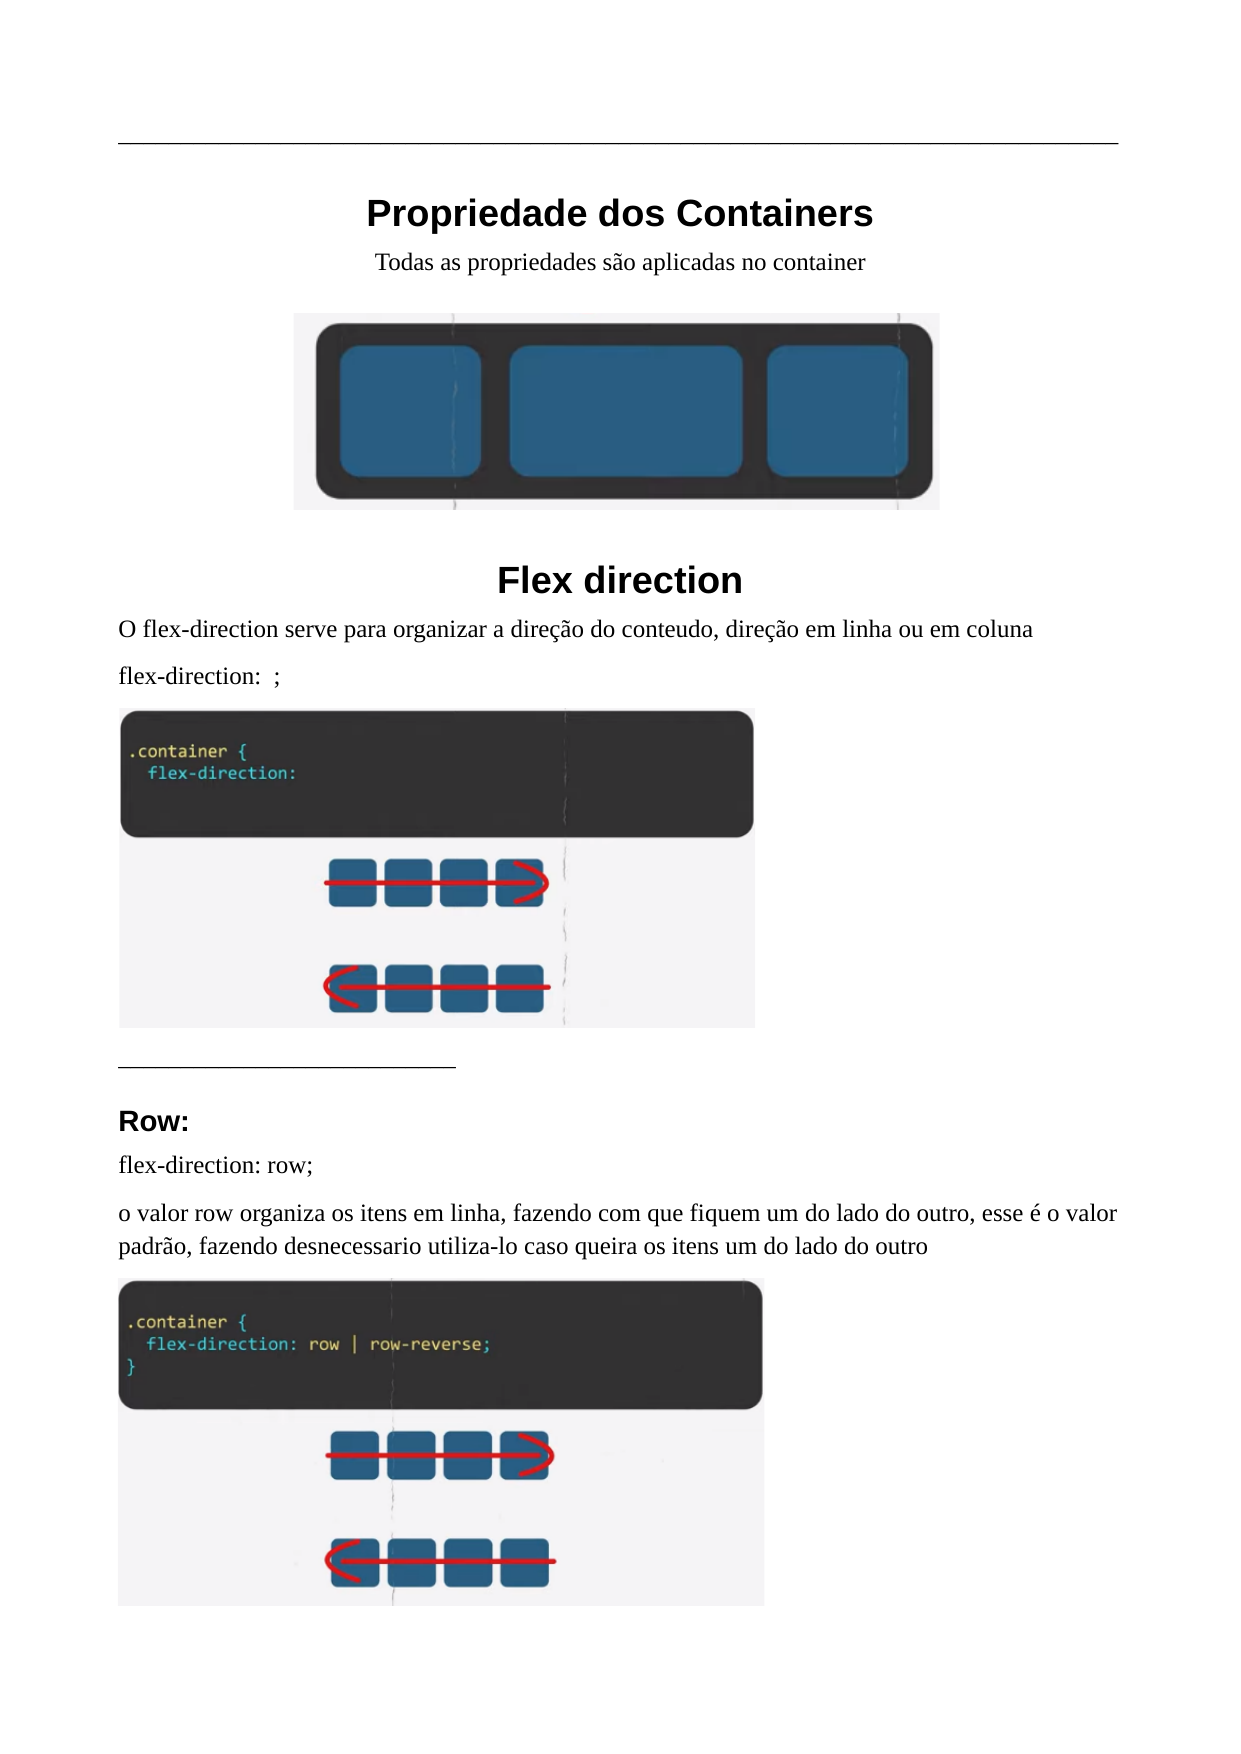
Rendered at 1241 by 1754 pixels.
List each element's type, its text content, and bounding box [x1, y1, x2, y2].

text flex-direction: ; [118, 661, 1122, 690]
picture [119, 708, 756, 1028]
subtitle Propriedade dos Containers [118, 191, 1122, 234]
text O flex-direction serve para organizar a direção do conteudo, direção em linha ou em coluna [118, 614, 1122, 642]
text o valor row organiza os itens em linha, fazendo com que fiquem um do lado do outro, esse é o valor padrão, fazendo desnecessario utiliza-lo caso queira os itens um do lado do outro [118, 1198, 1122, 1260]
text Todas as propriedades são aplicadas no container [118, 247, 1122, 276]
subtitle Flex direction [118, 557, 1122, 601]
subtitle Row: [118, 1104, 1122, 1138]
text ___________________________ [118, 1042, 1122, 1071]
text ________________________________________________________________________________ [118, 118, 1122, 147]
picture [293, 313, 940, 510]
text flex-direction: row; [118, 1151, 1122, 1179]
picture [117, 1278, 765, 1606]
